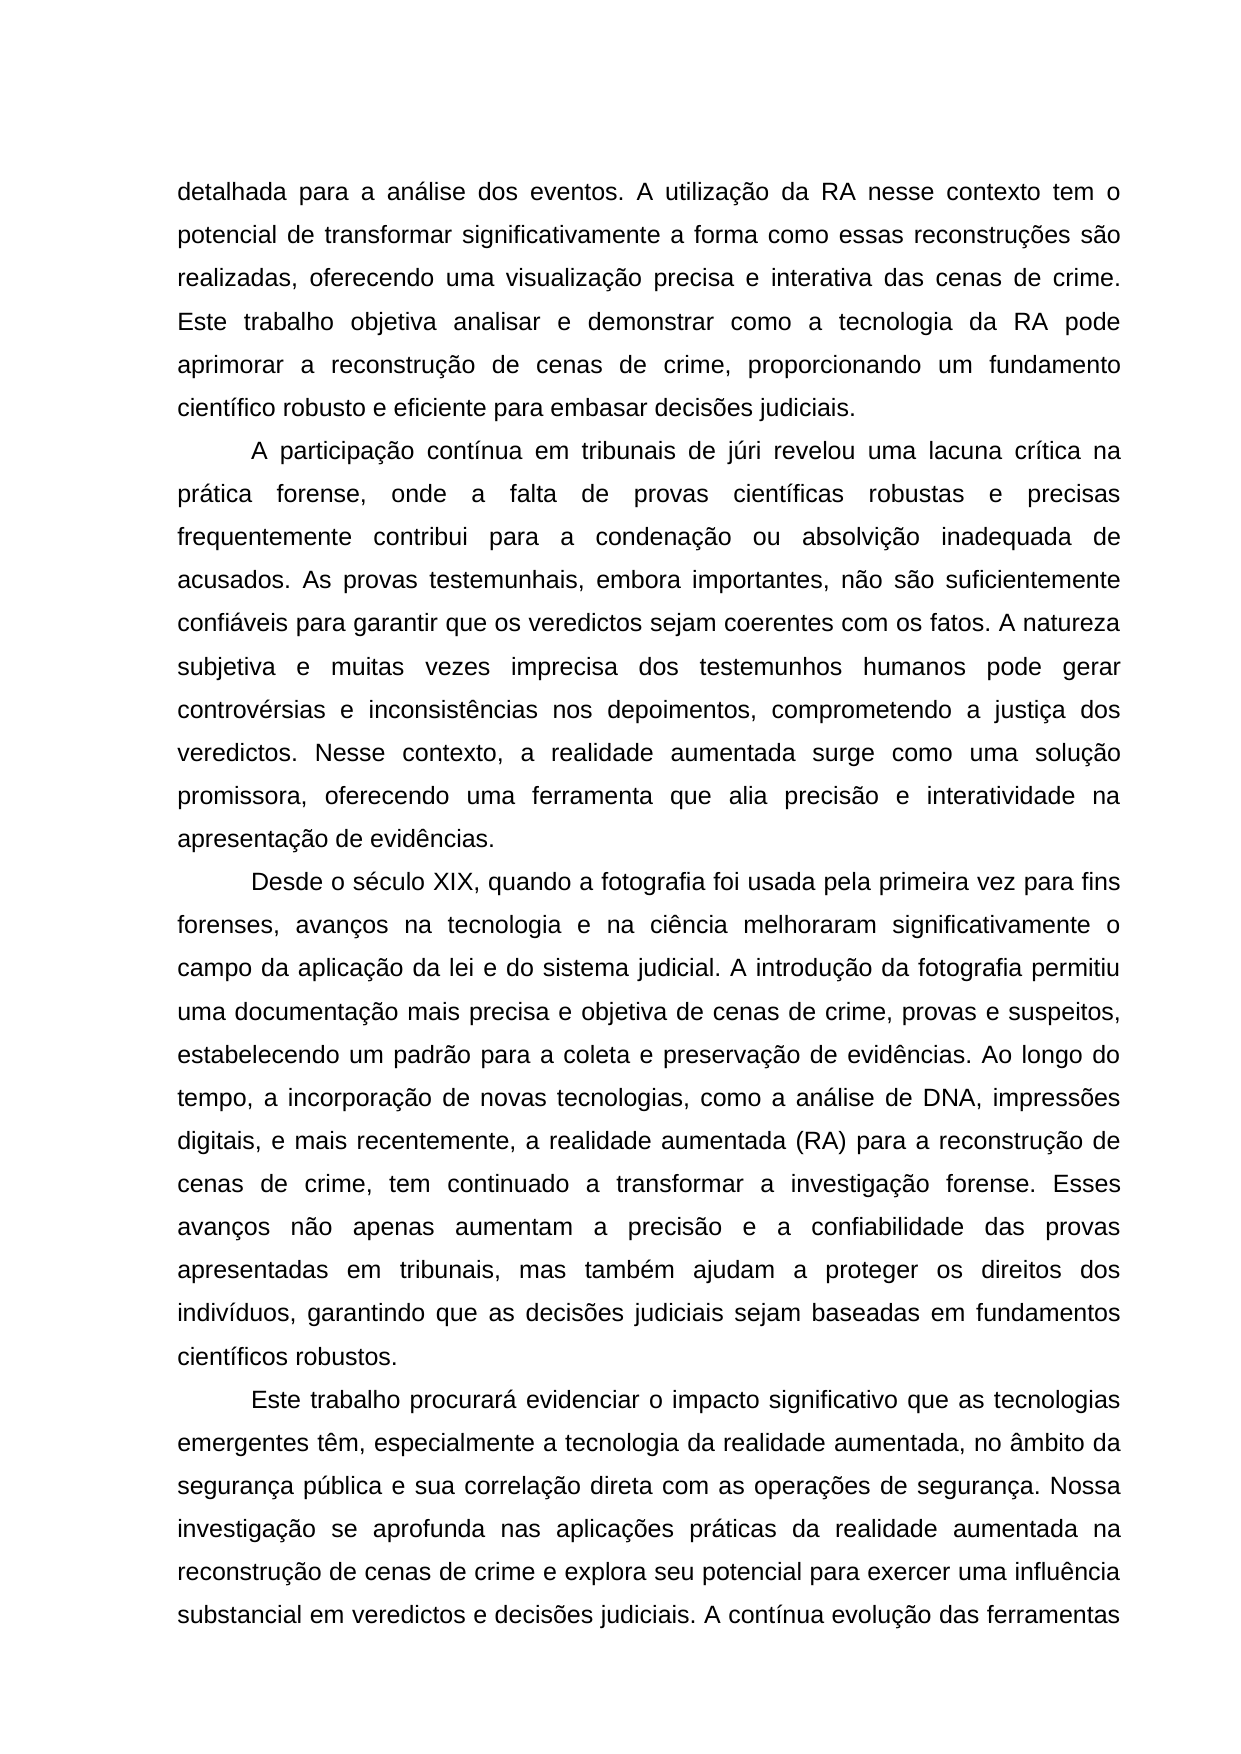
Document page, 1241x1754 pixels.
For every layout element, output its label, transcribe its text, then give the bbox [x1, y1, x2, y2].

text Este trabalho procurará evidenciar o impacto significativo que as tecnologias emergentes têm, especialmente a tecnologia da realidade aumentada, no âmbito da segurança pública e sua correlação direta com as operações de segurança. Nossa investigação se aprofunda nas aplicações práticas da realidade aumentada na reconstrução de cenas de crime e explora seu potencial para exercer uma influência substancial em veredictos e decisões judiciais. A contínua evolução das ferramentas [177, 1384, 1122, 1629]
text A participação contínua em tribunais de júri revelou uma lacuna crítica na prática forense, onde a falta de provas científicas robustas e precisas frequentemente contribui para a condenação ou absolvição inadequada de acusados. As provas testemunhais, embora importantes, não são suficientemente confiáveis para garantir que os veredictos sejam coerentes com os fatos. A natureza subjetiva e muitas vezes imprecisa dos testemunhos humanos pode gerar controvérsias e inconsistências nos depoimentos, comprometendo a justiça dos veredictos. Nesse contexto, a realidade aumentada surge como uma solução promissora, oferecendo uma ferramenta que alia precisão e interatividade na apresentação de evidências. [177, 436, 1122, 853]
text detalhada para a análise dos eventos. A utilização da RA nesse contexto tem o potencial de transformar significativamente a forma como essas reconstruções são realizadas, oferecendo uma visualização precisa e interativa das cenas de crime. Este trabalho objetiva analisar e demonstrar como a tecnologia da RA pode aprimorar a reconstrução de cenas de crime, proporcionando um fundamento científico robusto e eficiente para embasar decisões judiciais. [177, 177, 1122, 421]
text Desde o século XIX, quando a fotografia foi usada pela primeira vez para fins forenses, avanços na tecnologia e na ciência melhoraram significativamente o campo da aplicação da lei e do sistema judicial. A introdução da fotografia permitiu uma documentação mais precisa e objetiva de cenas de crime, provas e suspeitos, estabelecendo um padrão para a coleta e preservação de evidências. Ao longo do tempo, a incorporação de novas tecnologias, como a análise de DNA, impressões digitais, e mais recentemente, a realidade aumentada (RA) para a reconstrução de cenas de crime, tem continuado a transformar a investigação forense. Esses avanços não apenas aumentam a precisão e a confiabilidade das provas apresentadas em tribunais, mas também ajudam a proteger os direitos dos indivíduos, garantindo que as decisões judiciais sejam baseadas em fundamentos científicos robustos. [177, 867, 1122, 1370]
